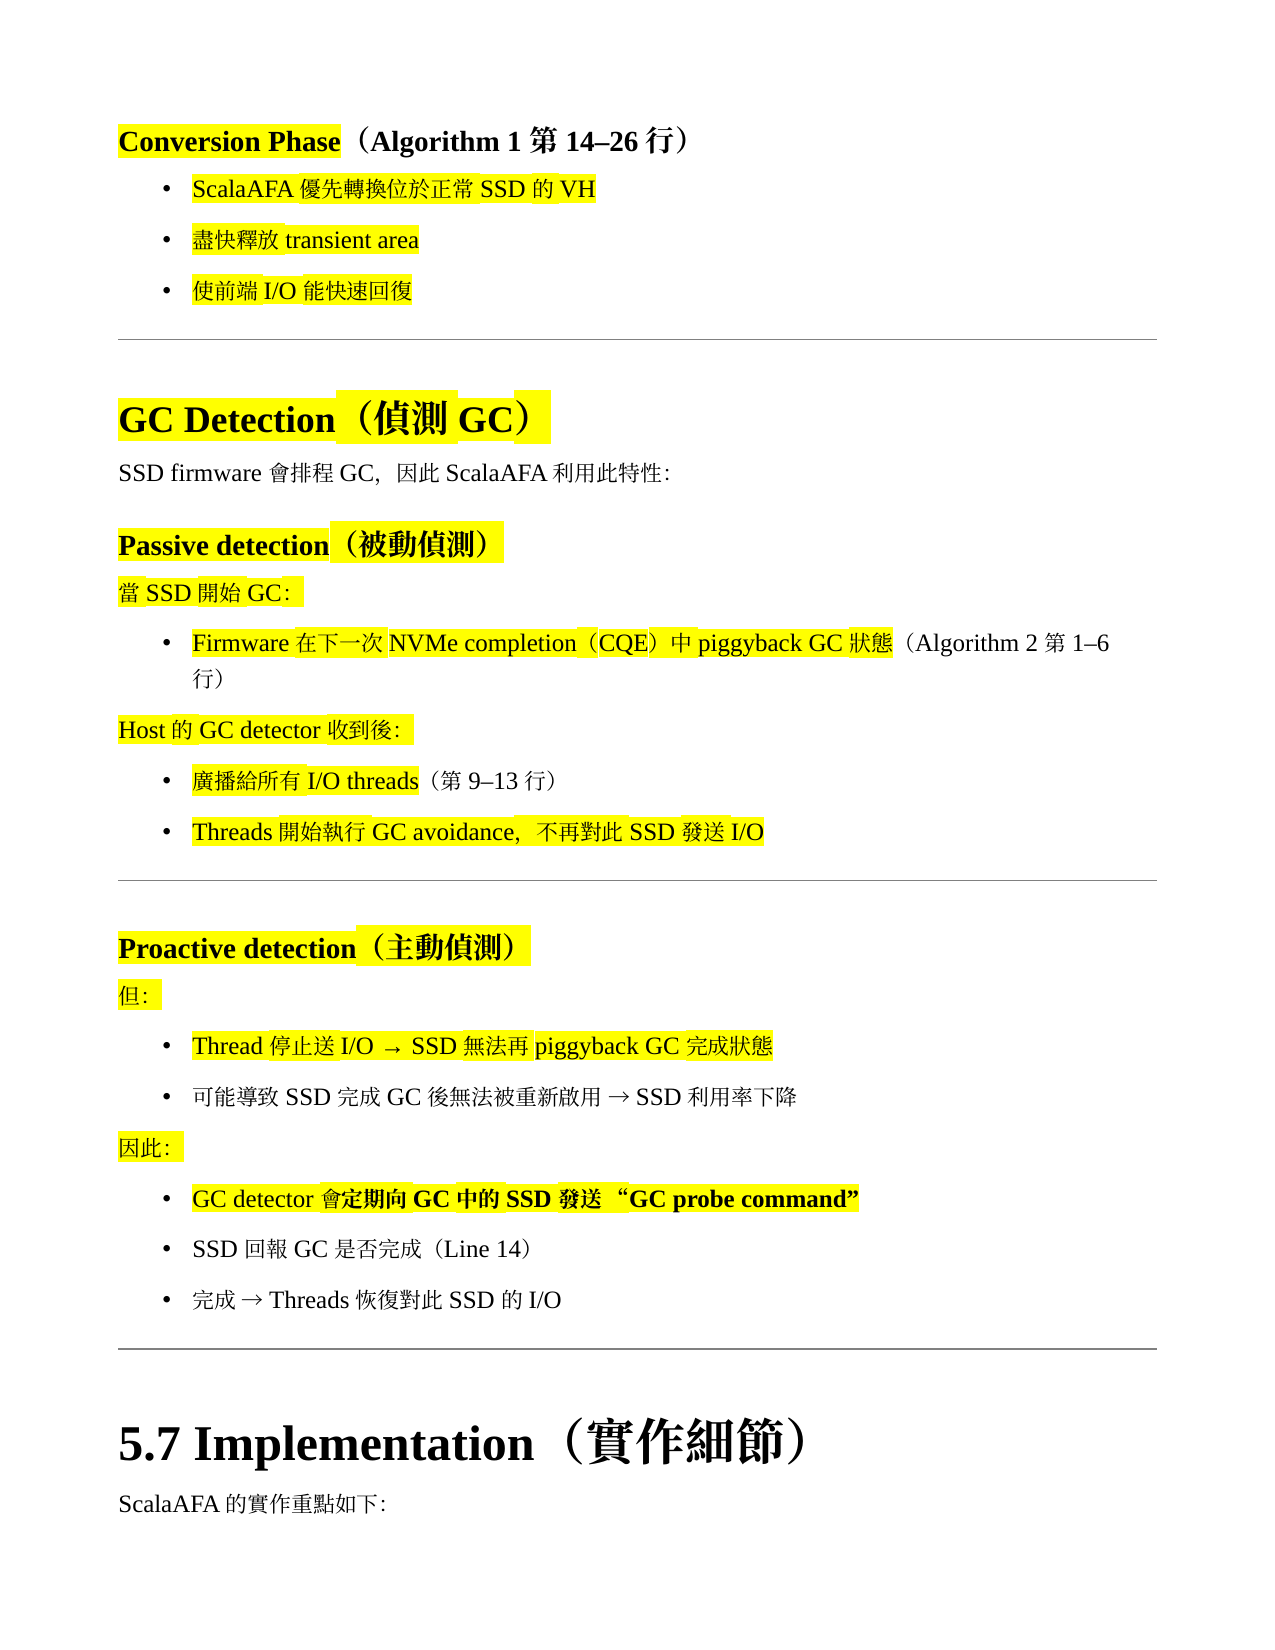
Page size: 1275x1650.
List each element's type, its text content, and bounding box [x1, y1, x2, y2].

subtitle Passive detection（被動偵測） [118, 521, 1157, 563]
text ScalaAFA 的實作重點如下： [118, 1488, 1157, 1519]
list ScalaAFA 優先轉換位於正常 SSD 的 VH [162, 172, 1157, 204]
text Host 的 GC detector 收到後： [118, 713, 1157, 745]
list SSD 回報 GC 是否完成（Line 14） [162, 1232, 1157, 1264]
list GC detector 會定期向 GC 中的 SSD 發送 “GC probe command” [162, 1182, 1157, 1213]
text 當 SSD 開始 GC： [118, 576, 1157, 607]
list Threads 開始執行 GC avoidance，不再對此 SSD 發送 I/O [162, 815, 1157, 846]
text SSD firmware 會排程 GC，因此 ScalaAFA 利用此特性： [118, 456, 1157, 488]
subtitle Proactive detection（主動偵測） [118, 924, 1157, 966]
subtitle GC Detection（偵測 GC） [118, 390, 1157, 444]
list Thread 停止送 I/O → SSD 無法再 piggyback GC 完成狀態 [162, 1029, 1157, 1061]
text 但： [118, 979, 1157, 1010]
list Firmware 在下一次 NVMe completion（CQE）中 piggyback GC 狀態（Algorithm 2 第 1–6 行） [162, 627, 1157, 694]
list 廣播給所有 I/O threads（第 9–13 行） [162, 764, 1157, 796]
list 完成 → Threads 恢復對此 SSD 的 I/O [162, 1283, 1157, 1315]
subtitle Conversion Phase（Algorithm 1 第 14–26 行） [118, 118, 1157, 160]
list 可能導致 SSD 完成 GC 後無法被重新啟用 → SSD 利用率下降 [162, 1080, 1157, 1112]
list 盡快釋放 transient area [162, 223, 1157, 255]
list 使前端 I/O 能快速回復 [162, 274, 1157, 305]
subtitle 5.7 Implementation（實作細節） [118, 1403, 1157, 1475]
text 因此： [118, 1131, 1157, 1162]
